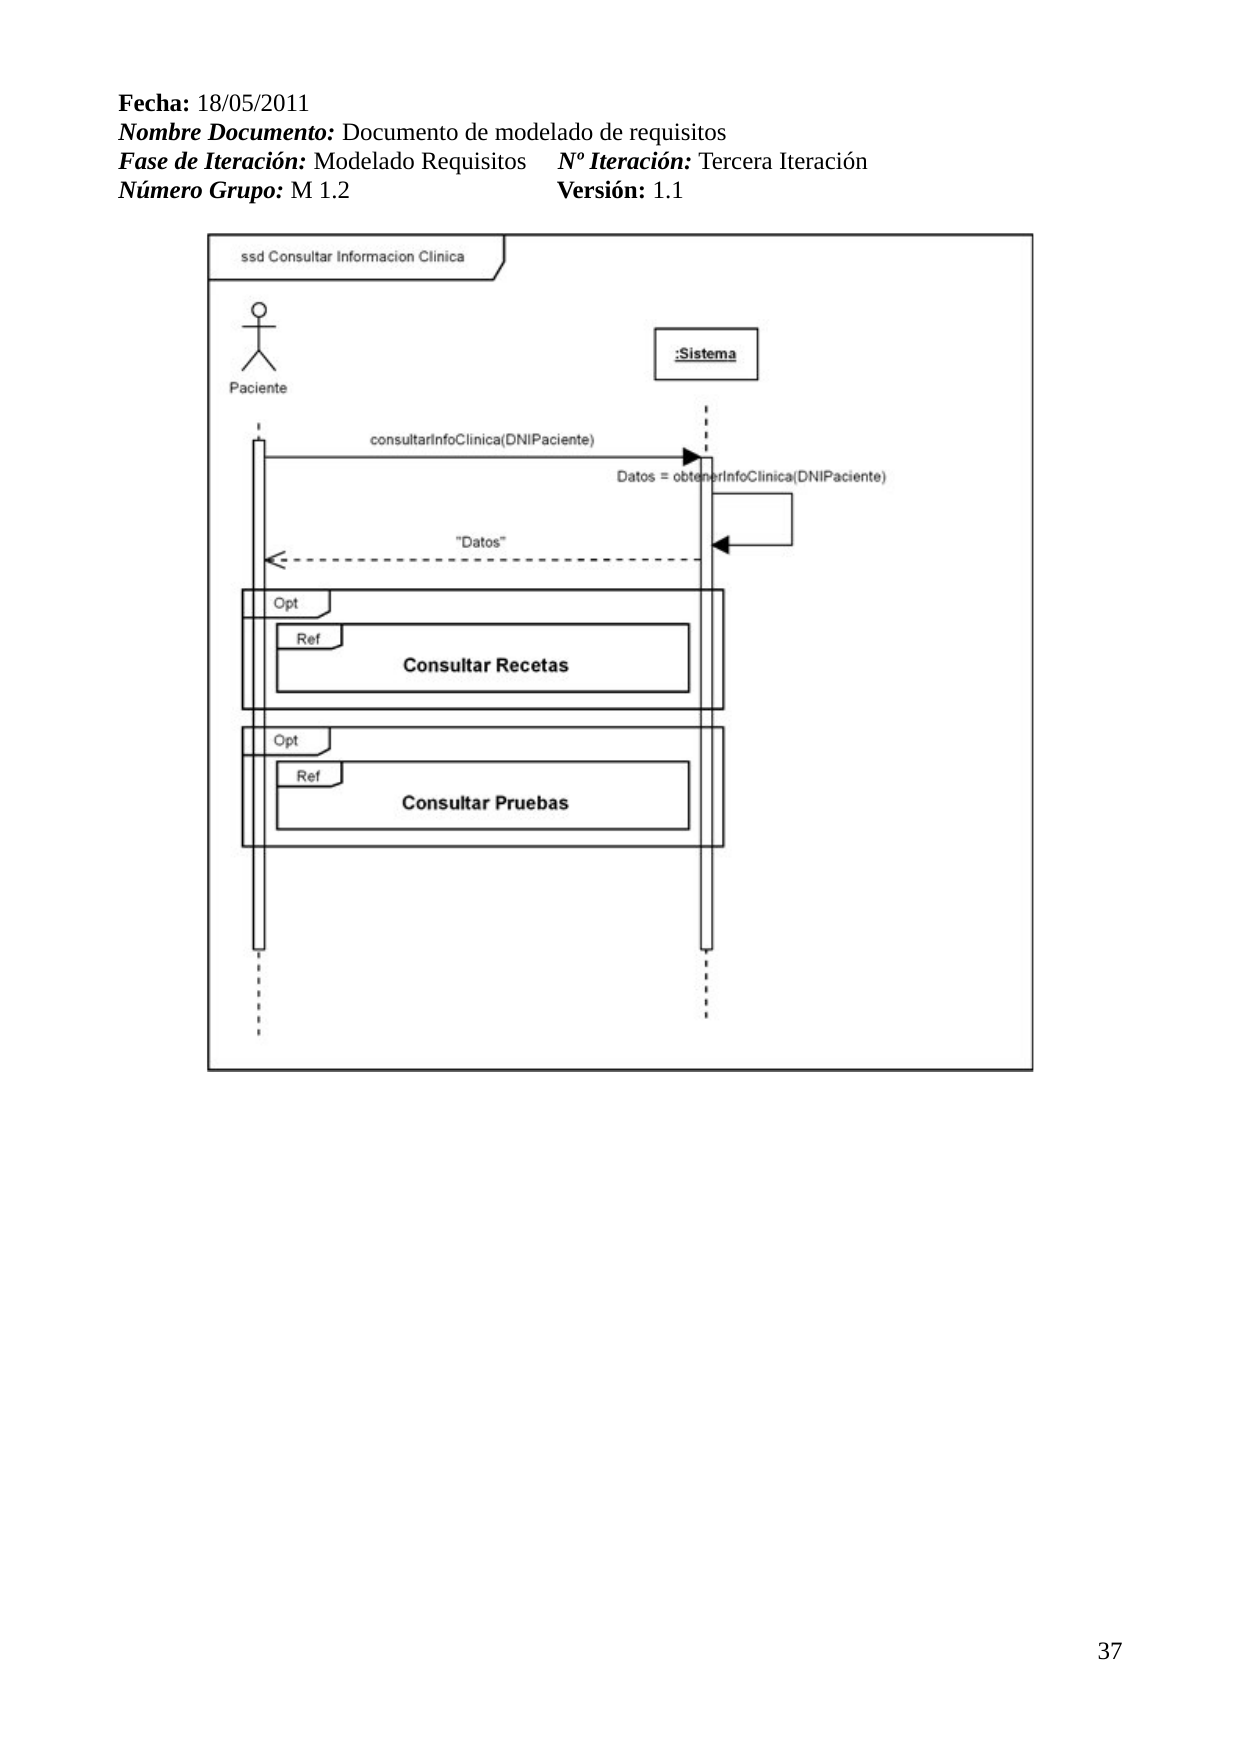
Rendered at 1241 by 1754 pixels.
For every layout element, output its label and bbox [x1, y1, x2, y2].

picture [206, 233, 1034, 1072]
